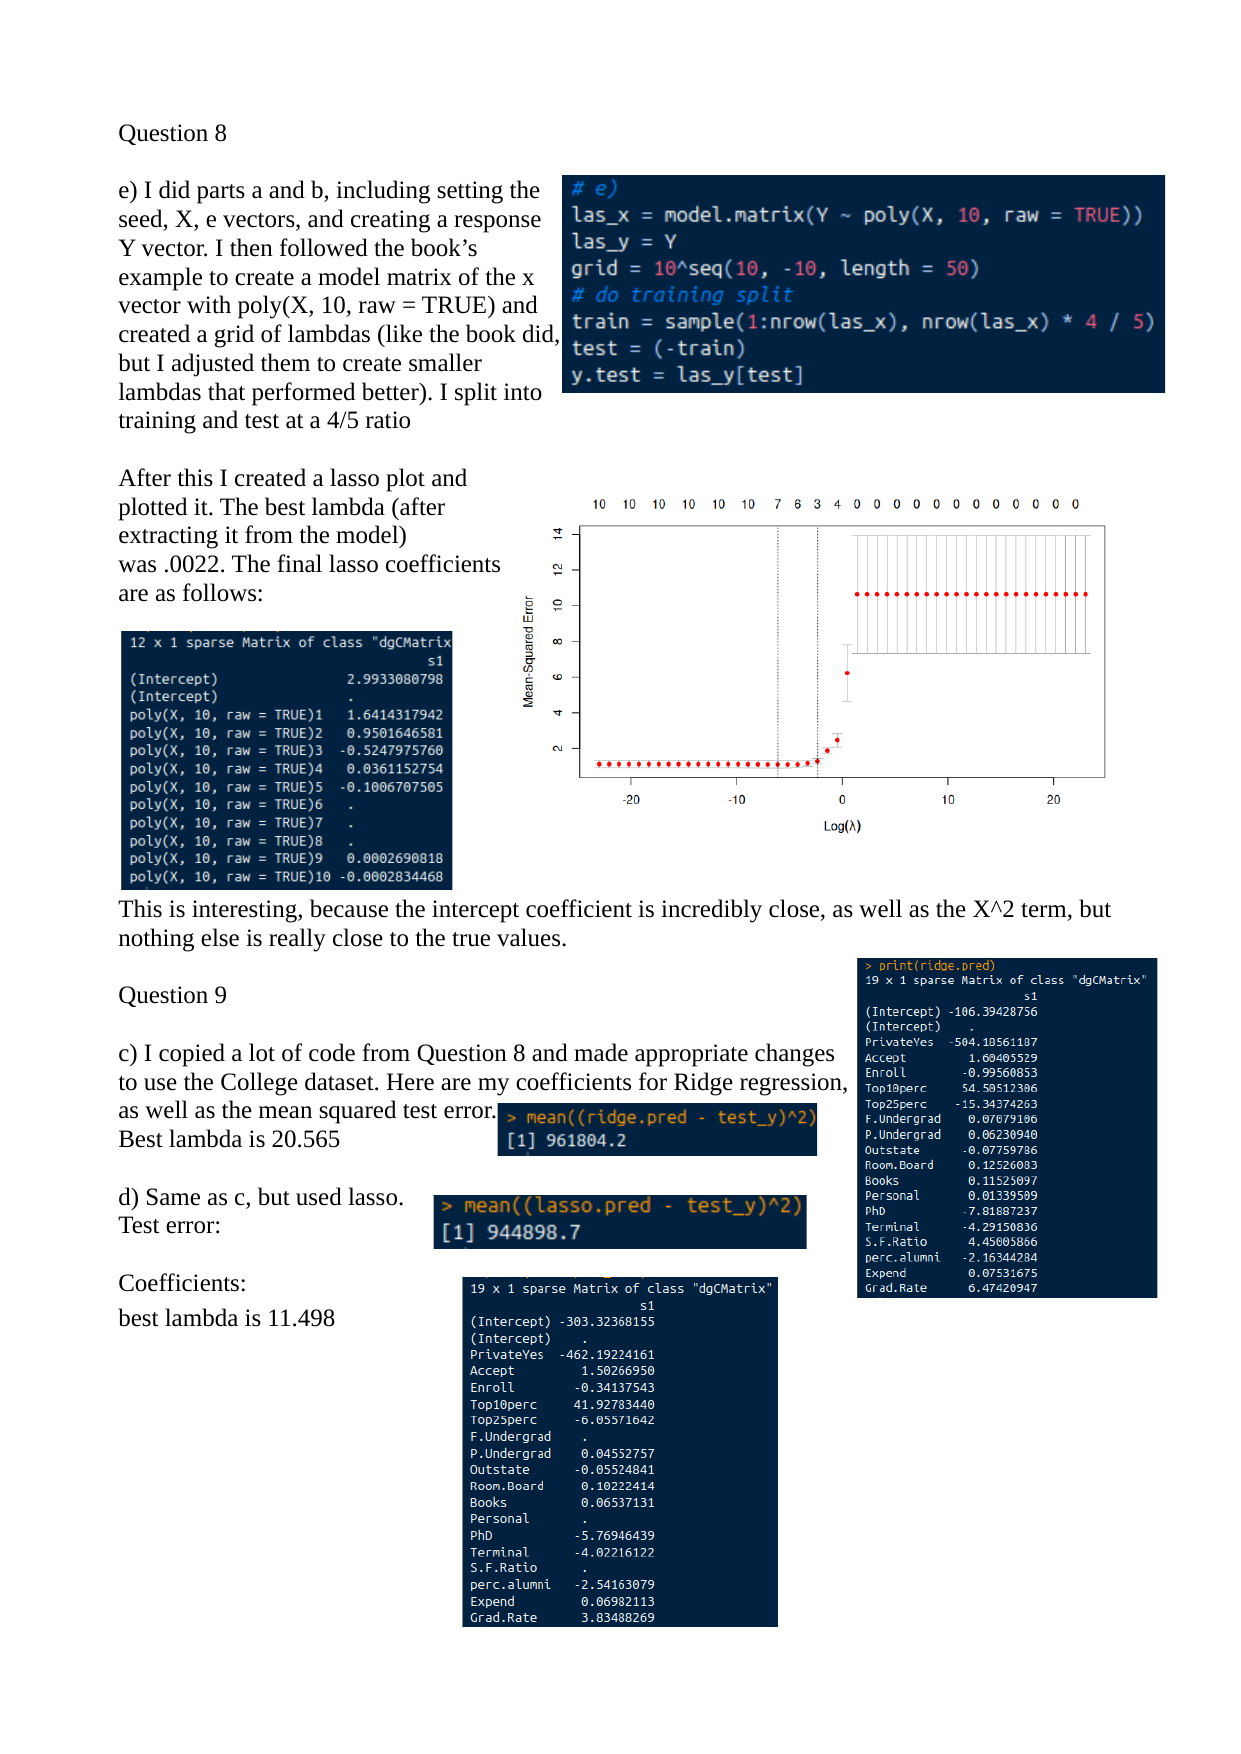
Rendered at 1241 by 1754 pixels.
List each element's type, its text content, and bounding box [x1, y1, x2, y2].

text e) I did parts a and b, including setting the seed, X, e vectors, and creating a response Y vector. I then followed the book’s example to create a model matrix of the x vector with poly(X, 10, raw = TRUE) and created a grid of lambdas (like the book did, but I adjusted them to create smaller lambdas that performed better). I split into training and test at a 4/5 ratio [118, 176, 1122, 434]
text best lambda is 11.498 [118, 1303, 462, 1332]
picture [462, 1277, 778, 1627]
text After this I created a lasso plot and plotted it. The best lambda (after extracting it from the model) was .0022. The final lasso coefficients are as follows: [118, 463, 1122, 607]
picture [121, 631, 453, 890]
text This is interesting, because the intercept coefficient is incredibly close, as well as the X^2 term, but nothing else is really close to the true values. [118, 894, 1122, 952]
text Question 9 [118, 981, 857, 1009]
text Coefficients: [118, 1268, 857, 1297]
text d) Same as c, but used lasso. Test error: [118, 1182, 857, 1239]
picture [433, 1195, 807, 1249]
picture [497, 1103, 818, 1156]
picture [857, 958, 1158, 1298]
text [778, 1303, 1122, 1332]
picture [562, 175, 1166, 393]
picture [519, 466, 1134, 850]
text c) I copied a lot of code from Question 8 and made appropriate changes to use the College dataset. Here are my coefficients for Ridge regression, as well as the mean squared test error. Best lambda is 20.565 [118, 1038, 857, 1153]
text Question 8 [118, 118, 1122, 147]
